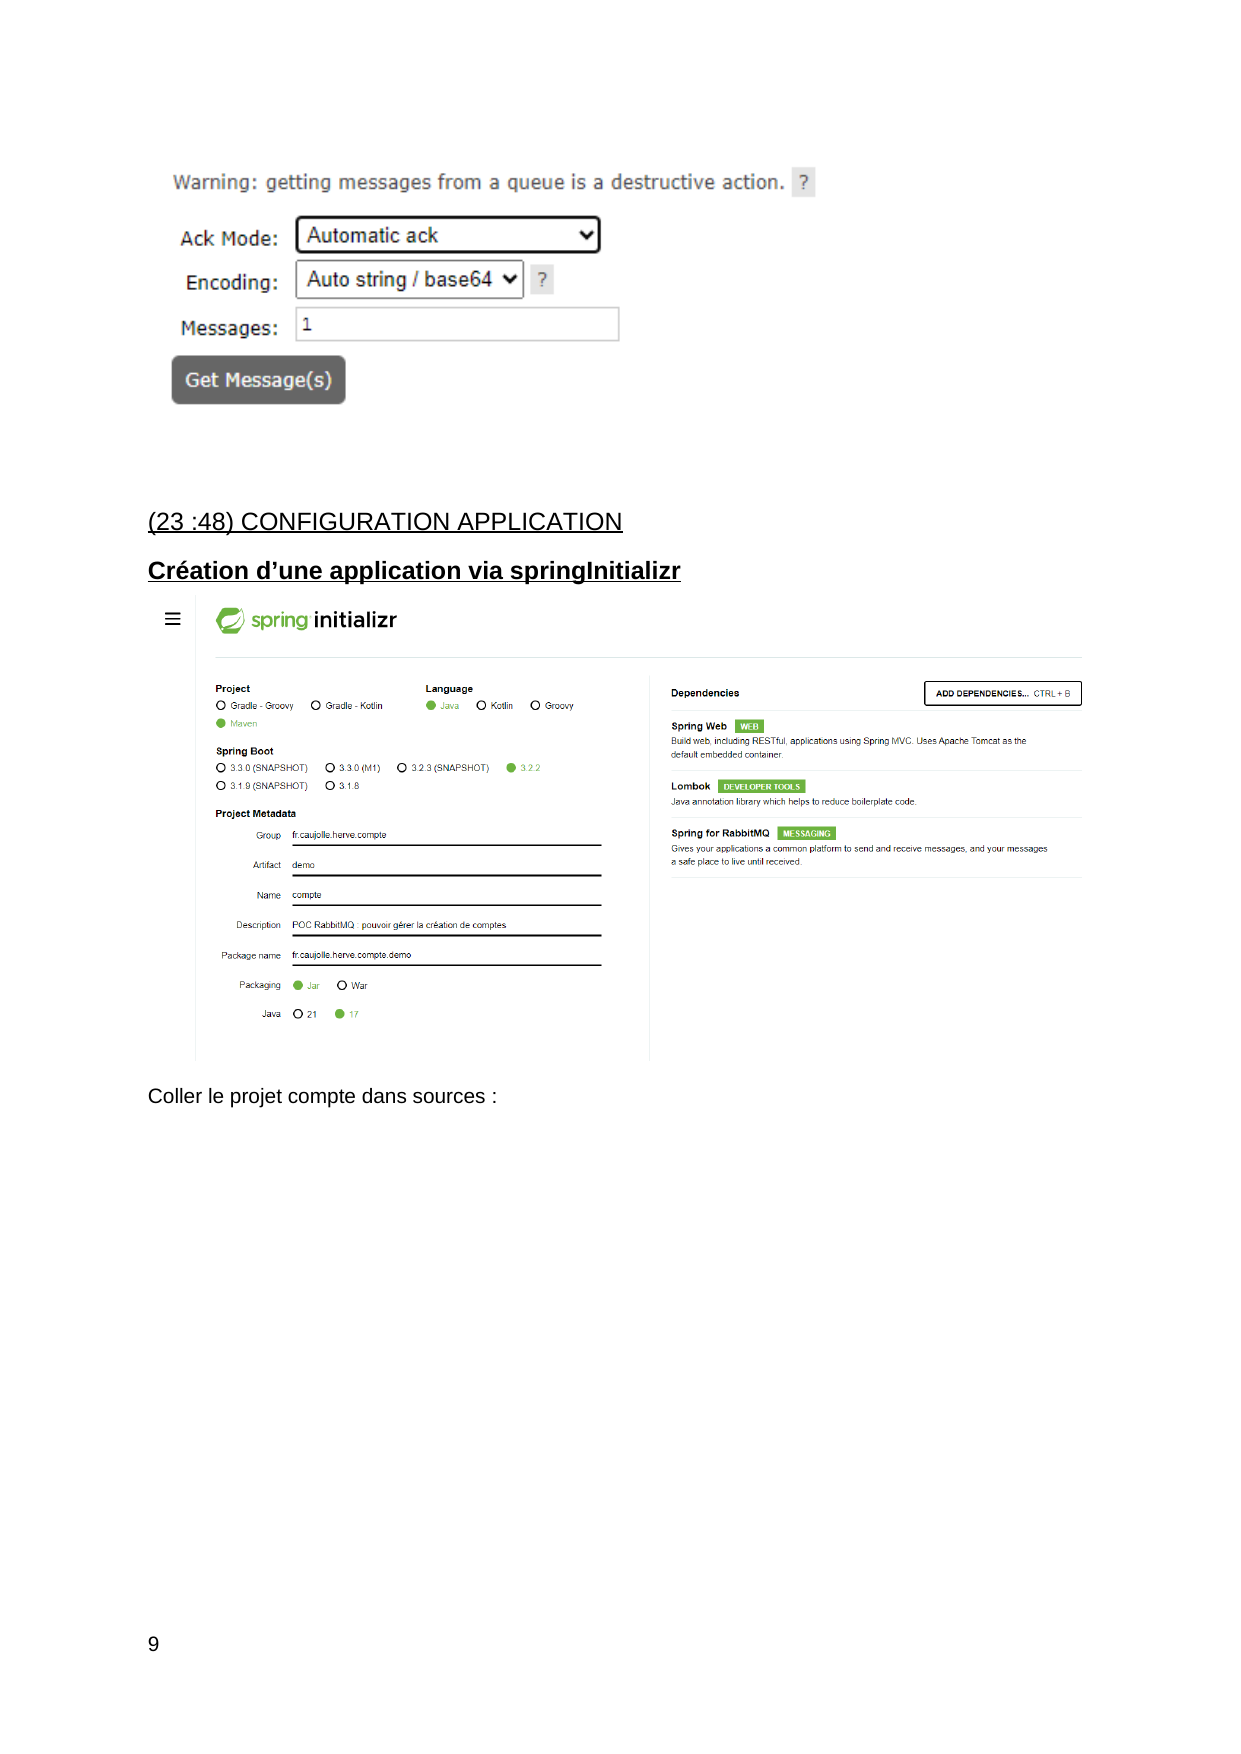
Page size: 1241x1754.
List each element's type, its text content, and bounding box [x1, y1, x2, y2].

subtitle (23 :48) Configuration application [148, 507, 1093, 535]
picture [147, 147, 861, 428]
subtitle Création d’une application via springInitializr [148, 556, 1093, 585]
text Coller le projet compte dans sources : [148, 1084, 1093, 1108]
picture [147, 595, 1093, 1061]
